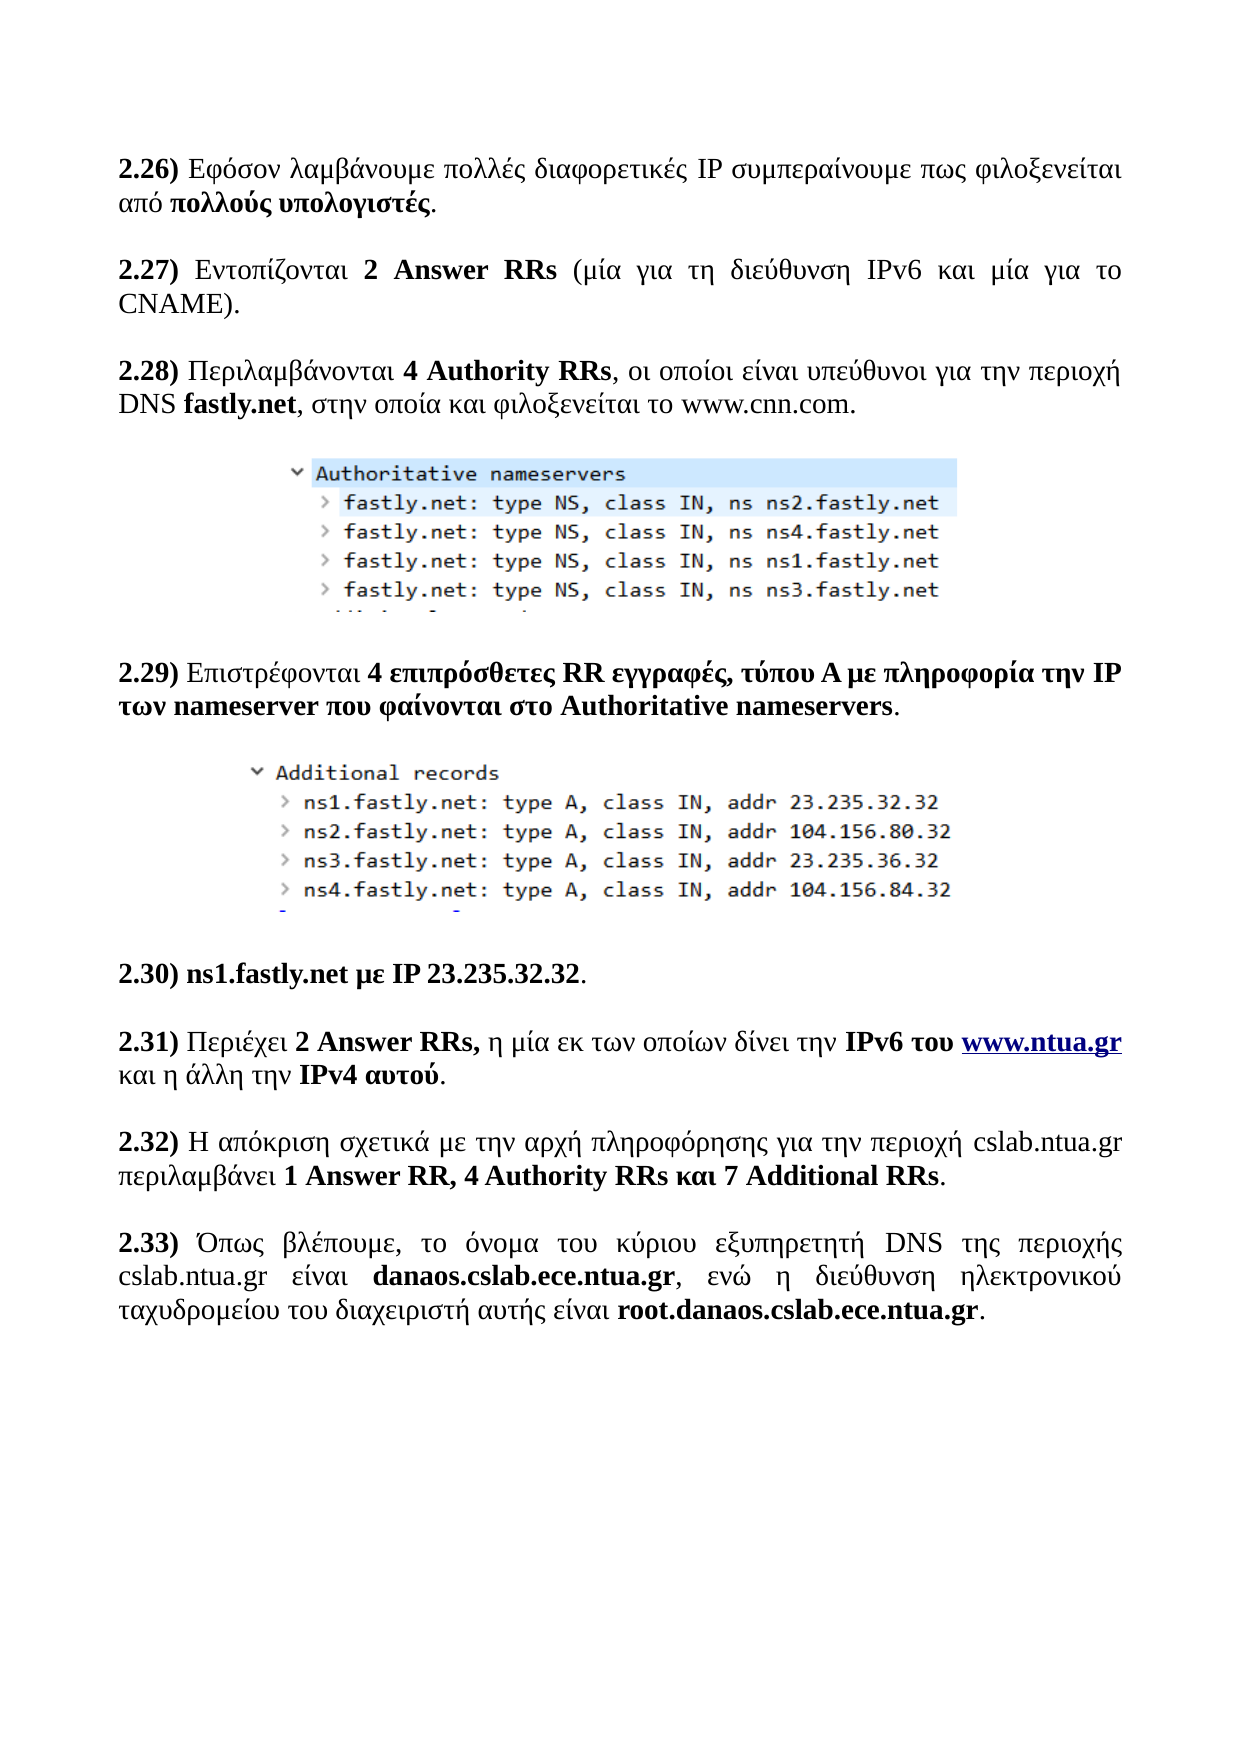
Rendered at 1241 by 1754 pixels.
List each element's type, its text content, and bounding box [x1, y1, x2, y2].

text 2.32) Η απόκριση σχετικά με την αρχή πληροφόρησης για την περιοχή cslab.ntua.gr περιλαμβάνει 1 Answer RR, 4 Authority RRs και 7 Additional RRs. [118, 1124, 1122, 1191]
text 2.33) Όπως βλέπουμε, το όνομα του κύριου εξυπηρετητή DNS της περιοχής cslab.ntua.gr είναι danaos.cslab.ece.ntua.gr, ενώ η διεύθυνση ηλεκτρονικού ταχυδρομείου του διαχειριστή αυτής είναι root.danaos.cslab.ece.ntua.gr. [118, 1225, 1122, 1326]
picture [283, 453, 958, 612]
text 2.30) ns1.fastly.net με IP 23.235.32.32. [118, 957, 1122, 990]
text 2.28) Περιλαμβάνονται 4 Authority RRs, οι οποίοι είναι υπεύθυνοι για την περιοχή DNS fastly.net, στην οποία και φιλοξενείται το www.cnn.com. [118, 353, 1122, 420]
text 2.26) Εφόσον λαμβάνουμε πολλές διαφορετικές IP συμπεραίνουμε πως φιλοξενείται από πολλούς υπολογιστές. [118, 152, 1122, 219]
text 2.27) Εντοπίζονται 2 Answer RRs (μία για τη διεύθυνση IPv6 και μία για το CNAME). [118, 252, 1122, 319]
text 2.29) Επιστρέφονται 4 επιπρόσθετες RR εγγραφές, τύπου Α με πληροφορία την IP των nameserver που φαίνονται στο Authoritative nameservers. [118, 655, 1122, 722]
picture [247, 755, 993, 912]
text 2.31) Περιέχει 2 Answer RRs, η μία εκ των οποίων δίνει την IPv6 του www.ntua.gr και η άλλη την IPv4 αυτού. [118, 1024, 1122, 1091]
